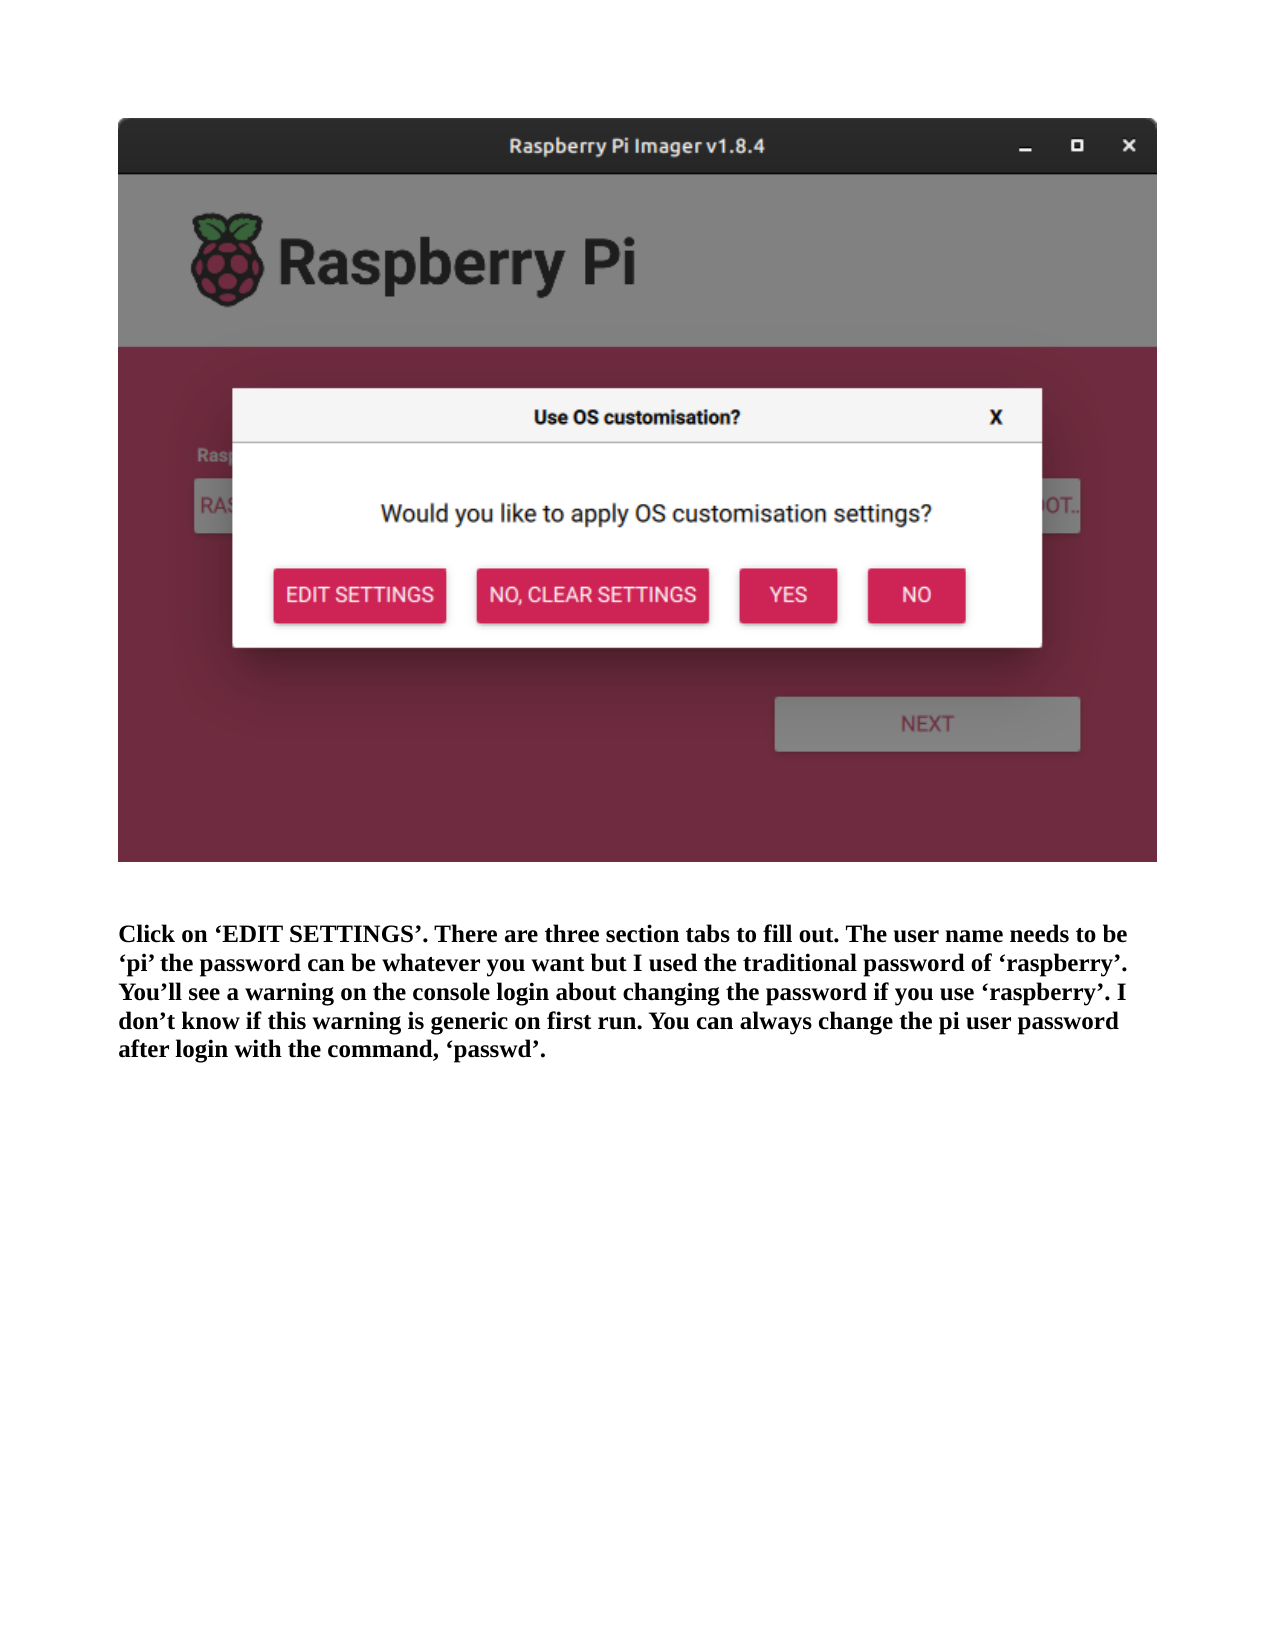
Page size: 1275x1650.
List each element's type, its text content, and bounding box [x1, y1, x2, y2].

text Click on ‘EDIT SETTINGS’. There are three section tabs to fill out. The user name needs to be ‘pi’ the password can be whatever you want but I used the traditional password of ‘raspberry’. You’ll see a warning on the console login about changing the password if you use ‘raspberry’. I don’t know if this warning is generic on first run. You can always change the pi user password after login with the command, ‘passwd’. [118, 919, 1157, 1063]
picture [118, 118, 1157, 862]
